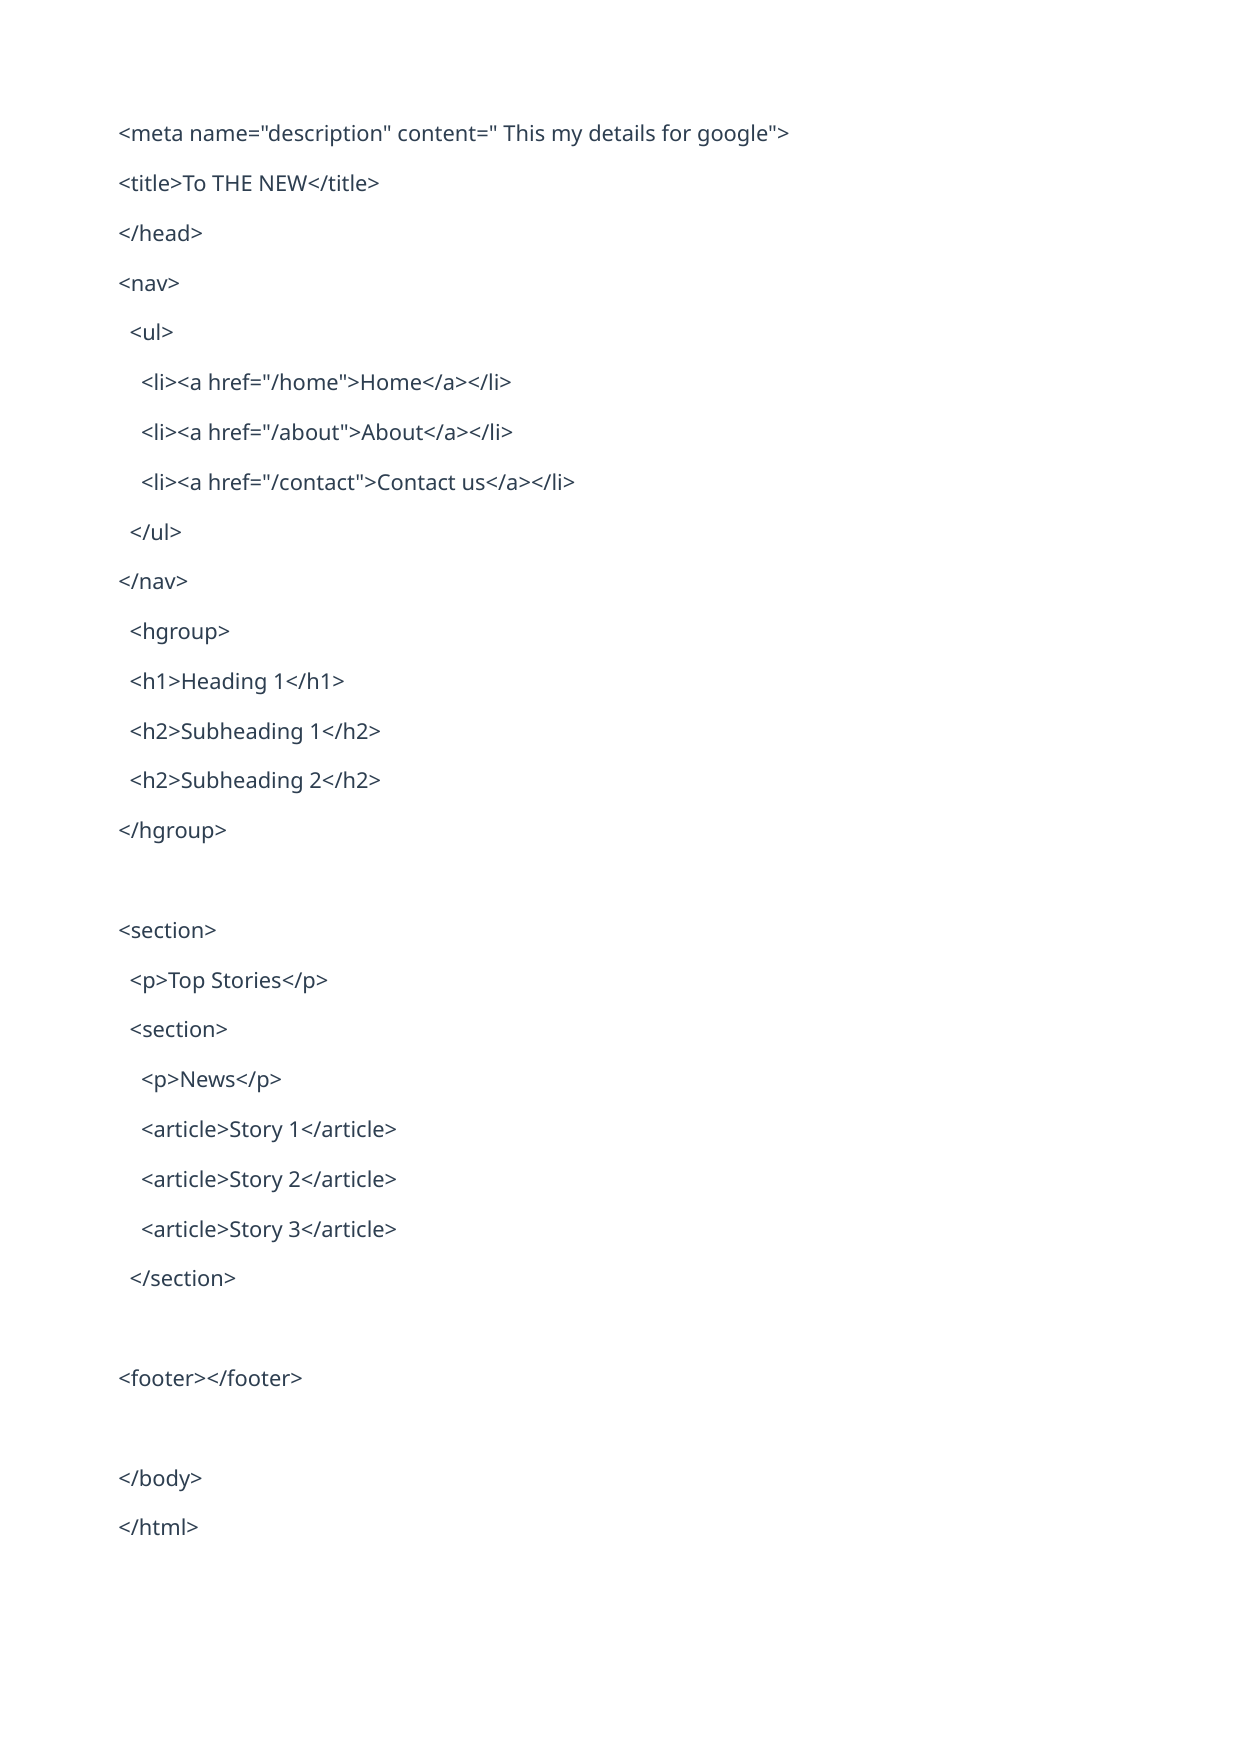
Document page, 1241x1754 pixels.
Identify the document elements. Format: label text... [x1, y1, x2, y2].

text <h2>Subheading 1</h2> [118, 716, 1122, 745]
text <li><a href="/contact">Contact us</a></li> [118, 467, 1122, 496]
text </nav> [118, 566, 1122, 596]
text <meta name="description" content=" This my details for google"> [118, 118, 1122, 148]
text <article>Story 3</article> [118, 1213, 1122, 1243]
text <hgroup> [118, 616, 1122, 646]
text </section> [118, 1263, 1122, 1293]
text <h2>Subheading 2</h2> [118, 765, 1122, 795]
text </html> [118, 1512, 1122, 1542]
text </head> [118, 218, 1122, 247]
text <nav> [118, 267, 1122, 297]
text <footer></footer> [118, 1363, 1122, 1393]
text </hgroup> [118, 815, 1122, 845]
text <section> [118, 1014, 1122, 1044]
text </ul> [118, 516, 1122, 546]
text <ul> [118, 317, 1122, 347]
text <h1>Heading 1</h1> [118, 666, 1122, 696]
text <section> [118, 915, 1122, 944]
text </body> [118, 1462, 1122, 1492]
text <article>Story 2</article> [118, 1164, 1122, 1193]
text <p>Top Stories</p> [118, 964, 1122, 994]
text <article>Story 1</article> [118, 1114, 1122, 1144]
text <title>To THE NEW</title> [118, 168, 1122, 198]
text <li><a href="/home">Home</a></li> [118, 367, 1122, 397]
text <li><a href="/about">About</a></li> [118, 417, 1122, 447]
text <p>News</p> [118, 1064, 1122, 1094]
